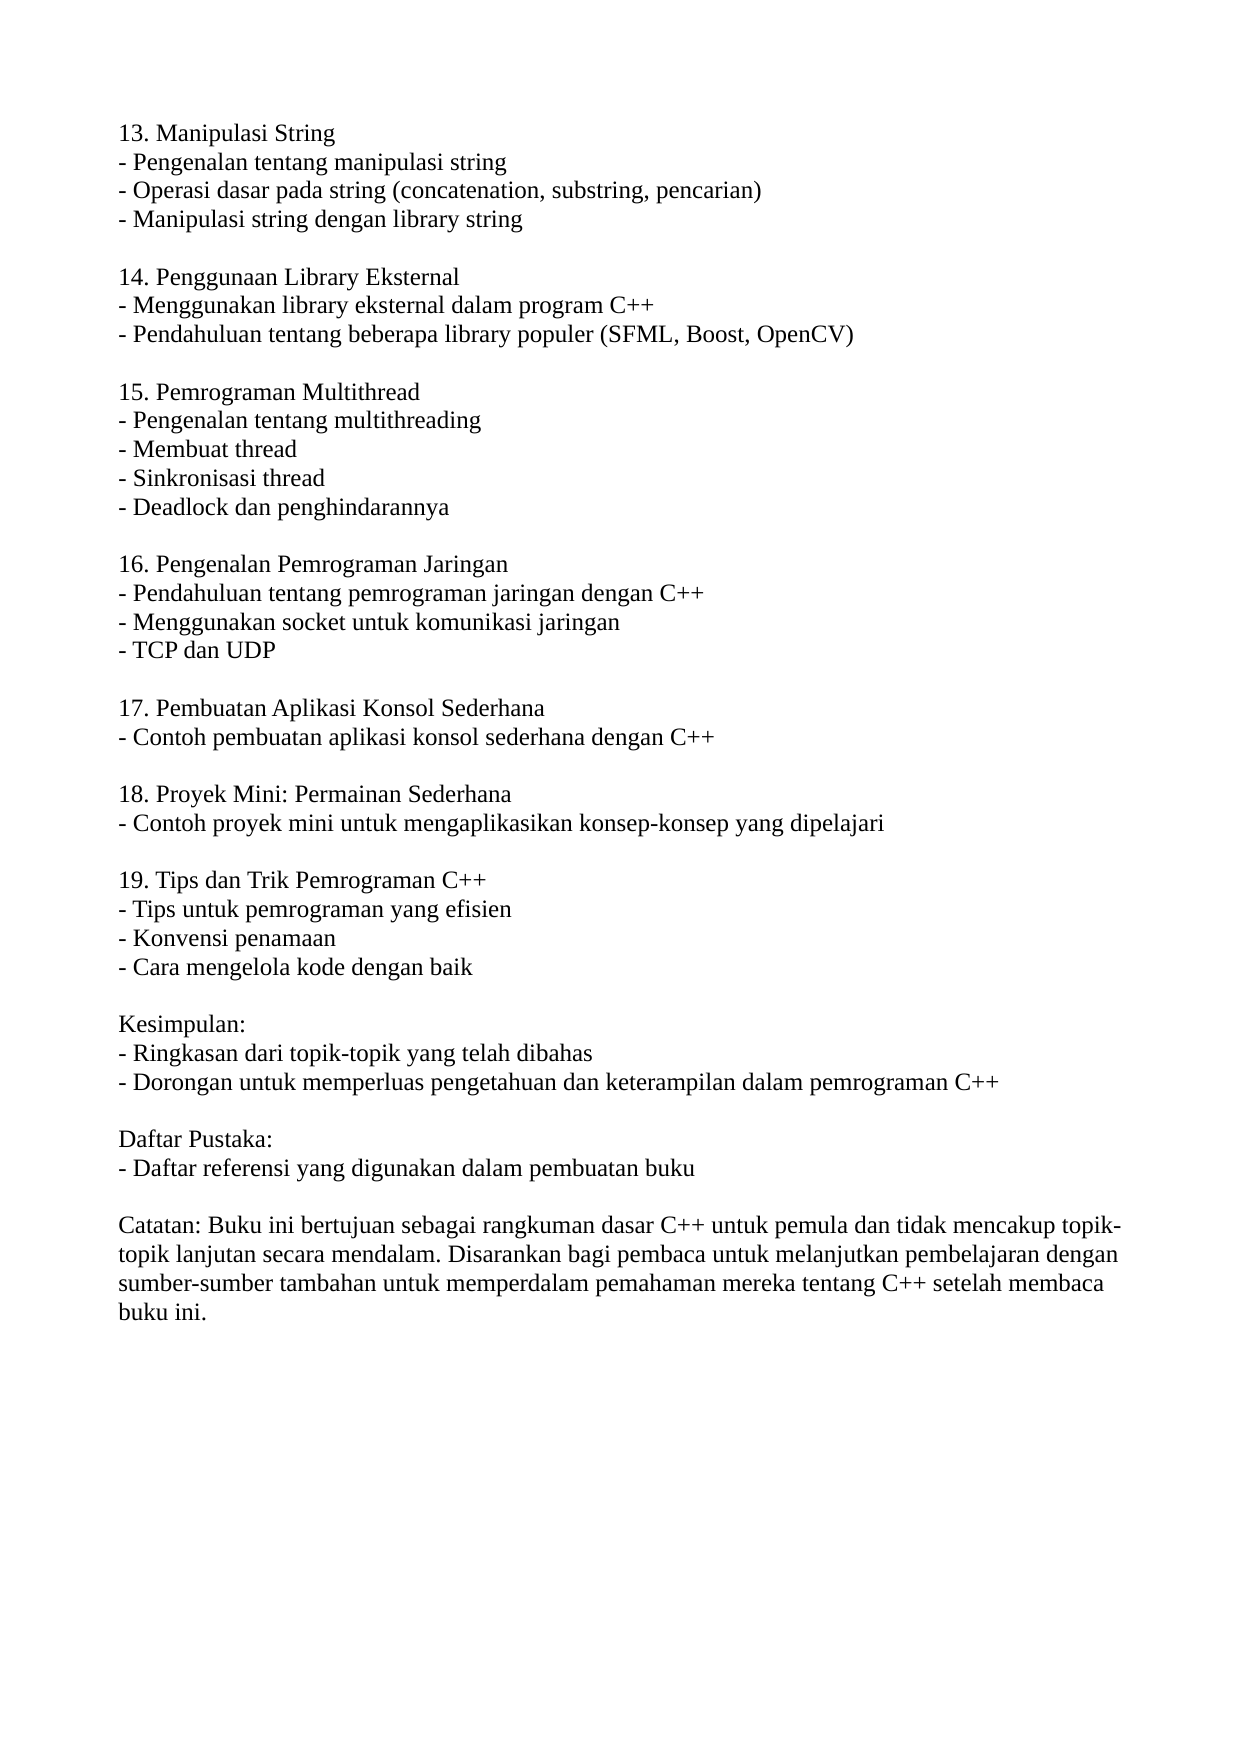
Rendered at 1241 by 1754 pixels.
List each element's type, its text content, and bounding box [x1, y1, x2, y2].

text - Menggunakan socket untuk komunikasi jaringan [118, 607, 1122, 636]
text - Pengenalan tentang manipulasi string [118, 147, 1122, 176]
text 17. Pembuatan Aplikasi Konsol Sederhana [118, 693, 1122, 722]
text - Pengenalan tentang multithreading [118, 406, 1122, 434]
text - Dorongan untuk memperluas pengetahuan dan keterampilan dalam pemrograman C++ [118, 1067, 1122, 1096]
text - Cara mengelola kode dengan baik [118, 952, 1122, 981]
text 14. Penggunaan Library Eksternal [118, 262, 1122, 291]
text Kesimpulan: [118, 1009, 1122, 1038]
text 18. Proyek Mini: Permainan Sederhana [118, 779, 1122, 808]
text Catatan: Buku ini bertujuan sebagai rangkuman dasar C++ untuk pemula dan tidak mencakup topik-topik lanjutan secara mendalam. Disarankan bagi pembaca untuk melanjutkan pembelajaran dengan sumber-sumber tambahan untuk memperdalam pemahaman mereka tentang C++ setelah membaca buku ini. [118, 1211, 1122, 1326]
text - Manipulasi string dengan library string [118, 204, 1122, 233]
text - Contoh pembuatan aplikasi konsol sederhana dengan C++ [118, 722, 1122, 751]
text - Deadlock dan penghindarannya [118, 492, 1122, 521]
text - Operasi dasar pada string (concatenation, substring, pencarian) [118, 176, 1122, 204]
text Daftar Pustaka: [118, 1124, 1122, 1153]
text - Ringkasan dari topik-topik yang telah dibahas [118, 1038, 1122, 1067]
text 16. Pengenalan Pemrograman Jaringan [118, 549, 1122, 578]
text - Sinkronisasi thread [118, 463, 1122, 492]
text - Tips untuk pemrograman yang efisien [118, 894, 1122, 923]
text - Daftar referensi yang digunakan dalam pembuatan buku [118, 1153, 1122, 1182]
text - Pendahuluan tentang beberapa library populer (SFML, Boost, OpenCV) [118, 319, 1122, 348]
text 15. Pemrograman Multithread [118, 377, 1122, 406]
text - TCP dan UDP [118, 636, 1122, 664]
text - Pendahuluan tentang pemrograman jaringan dengan C++ [118, 578, 1122, 607]
text 13. Manipulasi String [118, 118, 1122, 147]
text - Contoh proyek mini untuk mengaplikasikan konsep-konsep yang dipelajari [118, 808, 1122, 837]
text - Membuat thread [118, 434, 1122, 463]
text - Menggunakan library eksternal dalam program C++ [118, 291, 1122, 319]
text - Konvensi penamaan [118, 923, 1122, 952]
text 19. Tips dan Trik Pemrograman C++ [118, 866, 1122, 894]
